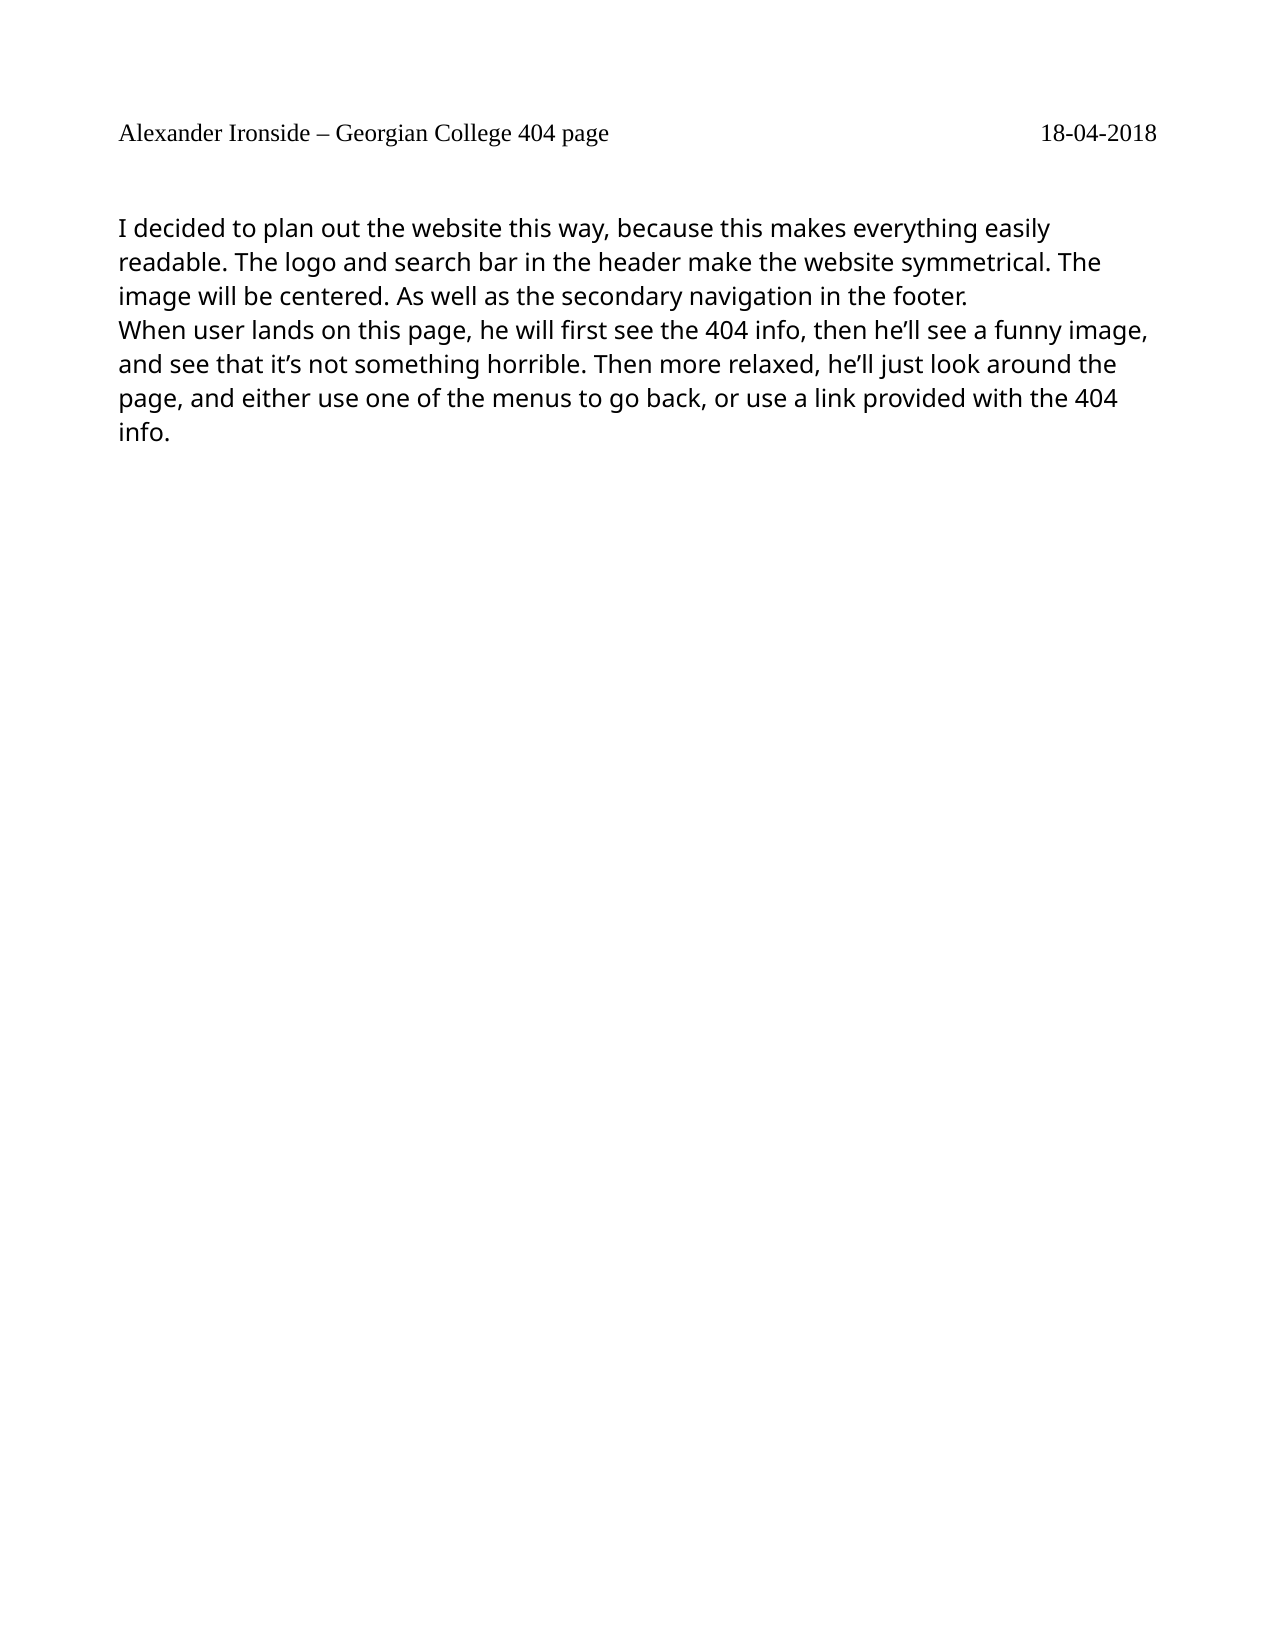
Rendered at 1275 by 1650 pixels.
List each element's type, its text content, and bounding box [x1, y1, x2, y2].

text When user lands on this page, he will first see the 404 info, then he’ll see a funny image, and see that it’s not something horrible. Then more relaxed, he’ll just look around the page, and either use one of the menus to go back, or use a link provided with the 404 info. [118, 313, 1157, 449]
text I decided to plan out the website this way, because this makes everything easily readable. The logo and search bar in the header make the website symmetrical. The image will be centered. As well as the secondary navigation in the footer. [118, 210, 1157, 313]
